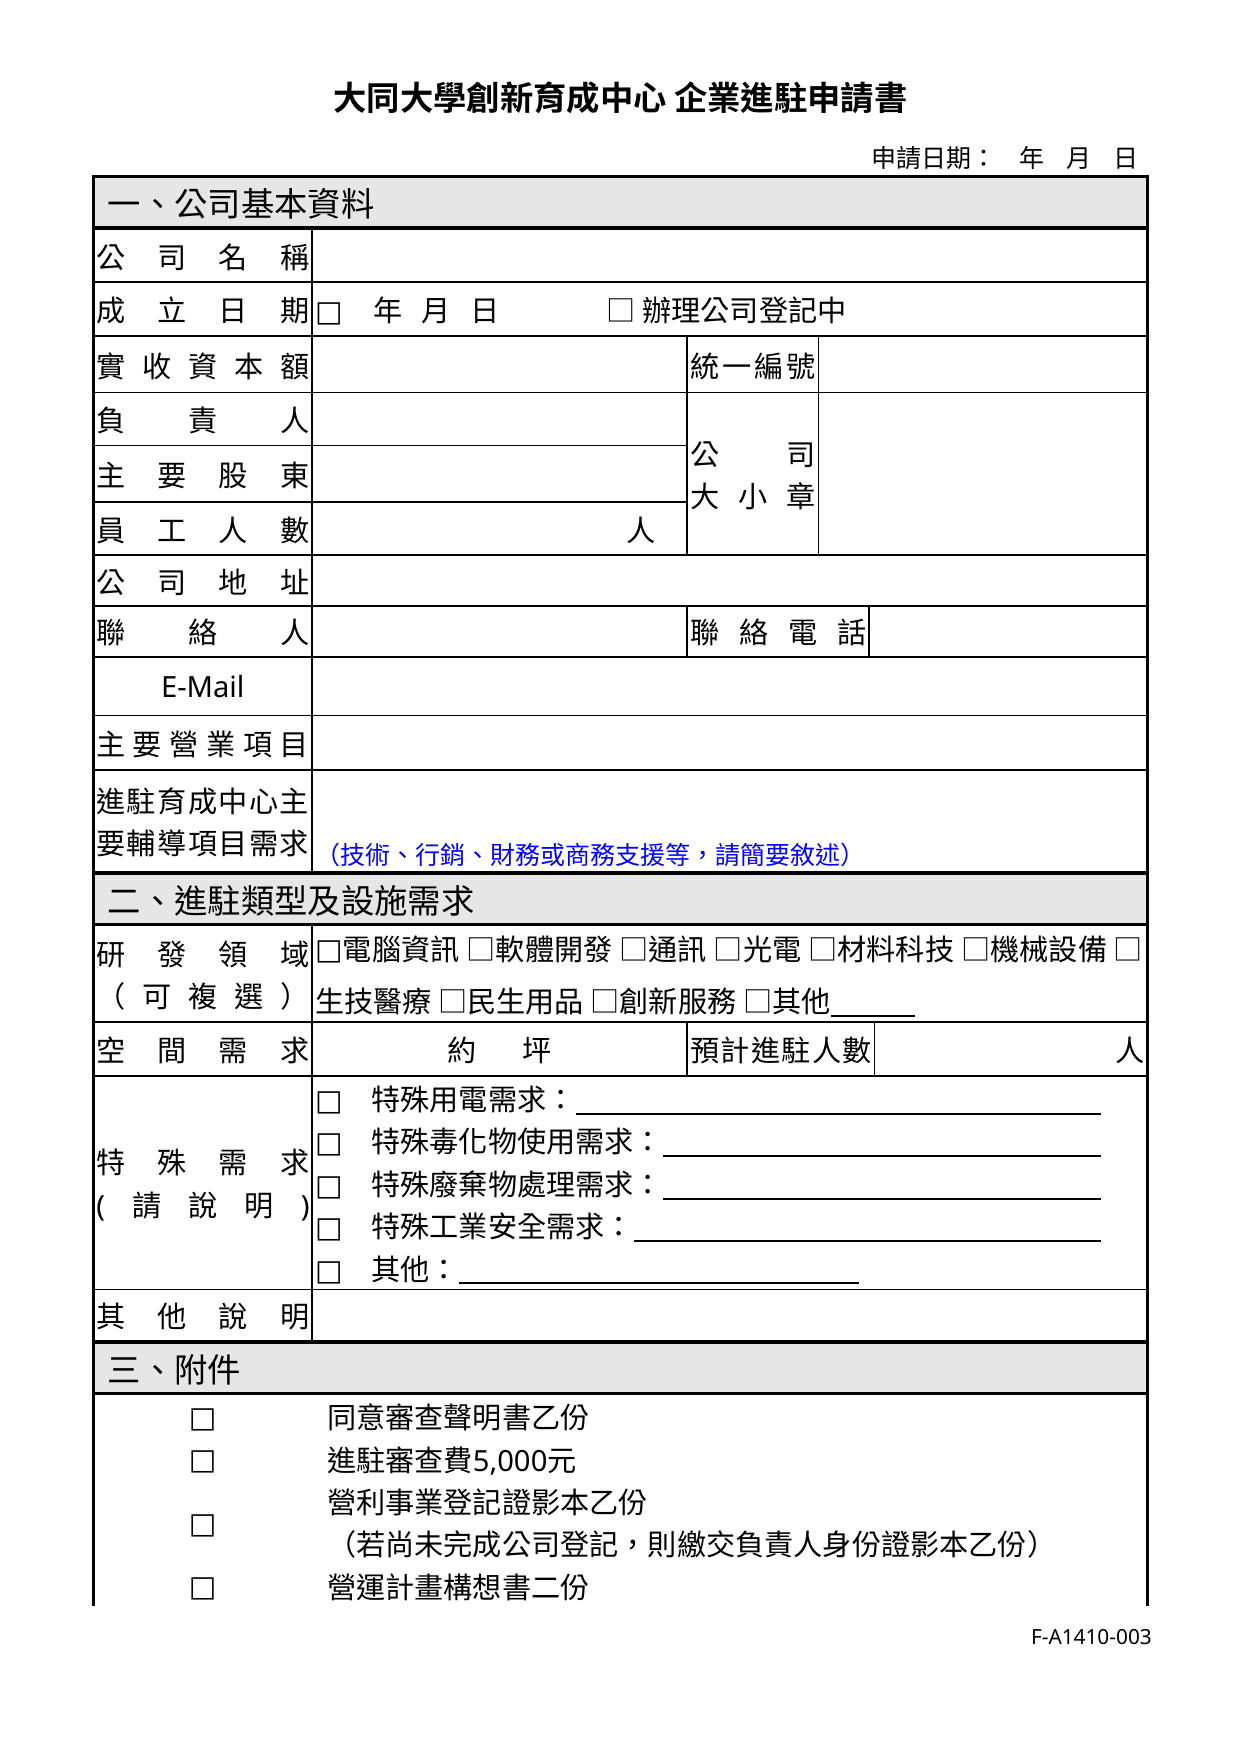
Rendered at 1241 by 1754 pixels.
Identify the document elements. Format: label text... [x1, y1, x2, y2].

table_cell 主要股東 [95, 446, 311, 501]
text 大同大學創新育成中心 企業進駐申請書 [89, 72, 1152, 120]
table_cell 研發領域 （可複選） [95, 926, 311, 1021]
table_cell 人 [875, 1023, 1146, 1075]
table_cell [819, 393, 1146, 554]
table_cell 預計進駐人數 [688, 1023, 874, 1075]
table_cell [819, 337, 1146, 392]
table_cell 營利事業登記證影本乙份 （若尚未完成公司登記，則繳交負責人身份證影本乙份） [312, 1480, 1146, 1564]
table_cell 主要營業項目 [95, 716, 311, 769]
table_cell 進駐審查費5,000元 [312, 1437, 1146, 1479]
table_cell 人 [313, 503, 686, 554]
table_cell [313, 337, 686, 392]
table_cell [313, 230, 1146, 281]
table_cell 特殊需求 (請說明) [95, 1077, 311, 1288]
table_cell 約 坪 [313, 1023, 686, 1075]
table_cell 其他說明 [95, 1290, 311, 1340]
table_cell 公司 大小章 [688, 393, 818, 554]
table_cell 成立日期 [95, 283, 311, 335]
table_cell E-Mail [95, 658, 311, 715]
table_cell 統一編號 [688, 337, 818, 392]
table_cell □ [95, 1395, 312, 1437]
table_cell 空間需求 [95, 1023, 311, 1075]
table_cell 同意審查聲明書乙份 [312, 1395, 1146, 1437]
table_header 一、公司基本資料 [95, 178, 1146, 226]
table_cell [870, 607, 1146, 656]
table_cell 聯絡人 [95, 607, 311, 656]
table_cell 二、進駐類型及設施需求 [95, 875, 1146, 923]
table_cell [313, 1290, 1146, 1340]
table_cell [313, 393, 686, 444]
table_cell 進駐育成中心主要輔導項目需求 [95, 771, 311, 871]
table_cell 特殊用電需求： 特殊毒化物使用需求： 特殊廢棄物處理需求： 特殊工業安全需求： 其他： [313, 1077, 1146, 1288]
table_cell [313, 607, 686, 656]
table_cell 營運計畫構想書二份 [312, 1564, 1146, 1606]
table_cell 實收資本額 [95, 337, 311, 392]
table_cell [313, 658, 1146, 715]
table_cell □ [95, 1437, 312, 1479]
table_cell □ 年 月 日 □ 辦理公司登記中 [313, 283, 1146, 335]
table_cell （技術、行銷、財務或商務支援等，請簡要敘述） [313, 771, 1146, 871]
table_cell 負責人 [95, 393, 311, 444]
table_cell 公司地址 [95, 556, 311, 605]
table_cell 聯絡電話 [688, 607, 868, 656]
table_cell □ [95, 1564, 312, 1606]
table_cell 員工人數 [95, 503, 311, 554]
table_cell □ [95, 1480, 312, 1564]
table_cell 三、附件 [95, 1344, 1146, 1392]
table_cell □電腦資訊 □軟體開發 □通訊 □光電 □材料科技 □機械設備 □生技醫療 □民生用品 □創新服務 □其他 [313, 926, 1146, 1021]
table_cell [313, 446, 686, 501]
table_cell 公司名稱 [95, 230, 311, 281]
text 申請日期： 年 月 日 [14, 139, 1139, 175]
table_cell [313, 716, 1146, 769]
table_cell [313, 556, 1146, 605]
